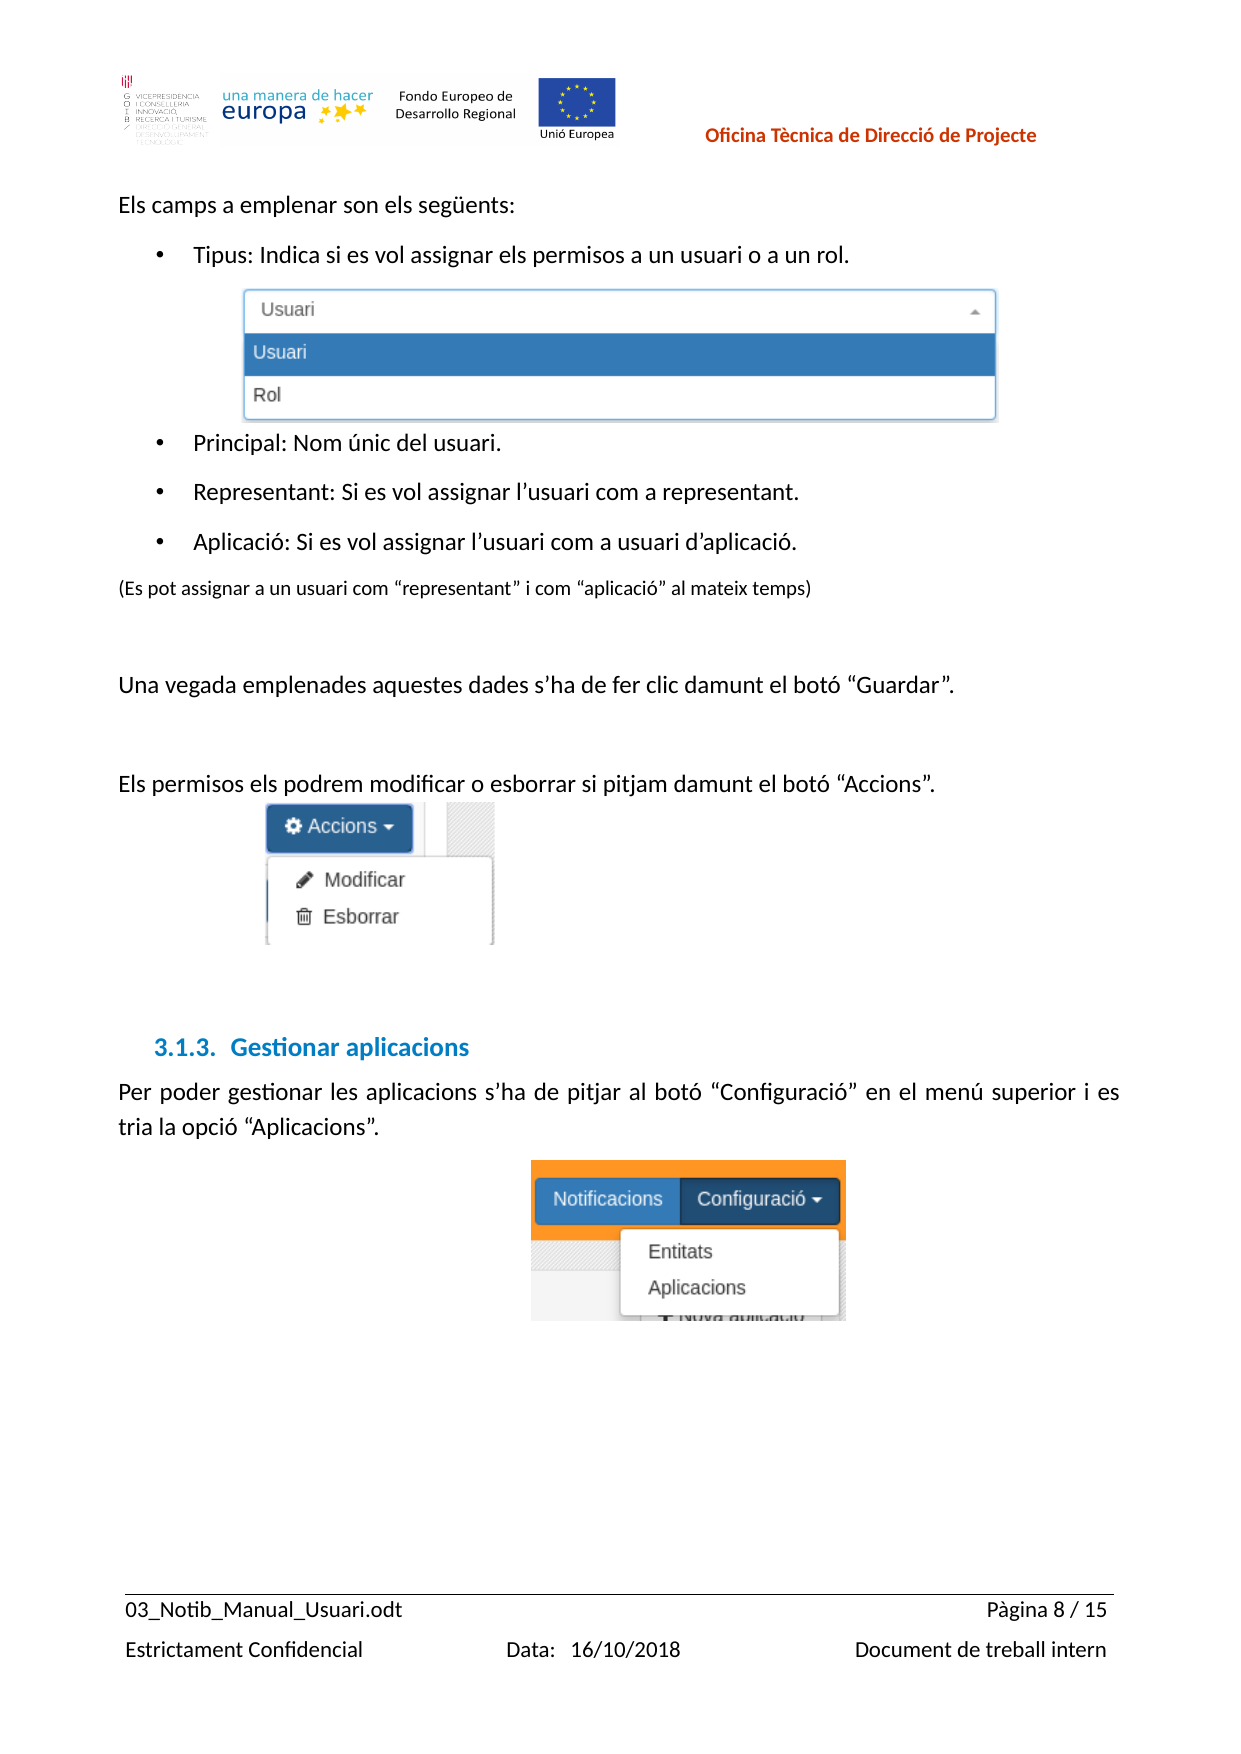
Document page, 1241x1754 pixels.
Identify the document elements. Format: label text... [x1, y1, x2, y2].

text Una vegada emplenades aquestes dades s’ha de fer clic damunt el botó “Guardar”. [118, 669, 1122, 699]
list Tipus: Indica si es vol assignar els permisos a un usuari o a un rol. [156, 239, 1122, 269]
picture [118, 73, 213, 147]
picture [531, 1160, 846, 1321]
list Principal: Nom únic del usuari. [156, 289, 1122, 457]
text (Es pot assignar a un usuari com “representant” i com “aplicació” al mateix temps) [118, 575, 1122, 601]
list Aplicació: Si es vol assignar l’usuari com a usuari d’aplicació. [156, 526, 1122, 556]
text Els camps a emplenar son els següents: [118, 189, 1122, 220]
text Els permisos els podrem modificar o esborrar si pitjam damunt el botó “Accions”. [118, 768, 1122, 798]
text Per poder gestionar les aplicacions s’ha de pitjar al botó “Configuració” en el menú superior i es tria la opció “Aplicacions”. [118, 1076, 1122, 1141]
picture [264, 802, 495, 945]
picture [219, 73, 621, 147]
picture [241, 288, 999, 423]
subtitle Gestionar aplicacions [153, 1030, 1122, 1063]
list Representant: Si es vol assignar l’usuari com a representant. [156, 476, 1122, 507]
